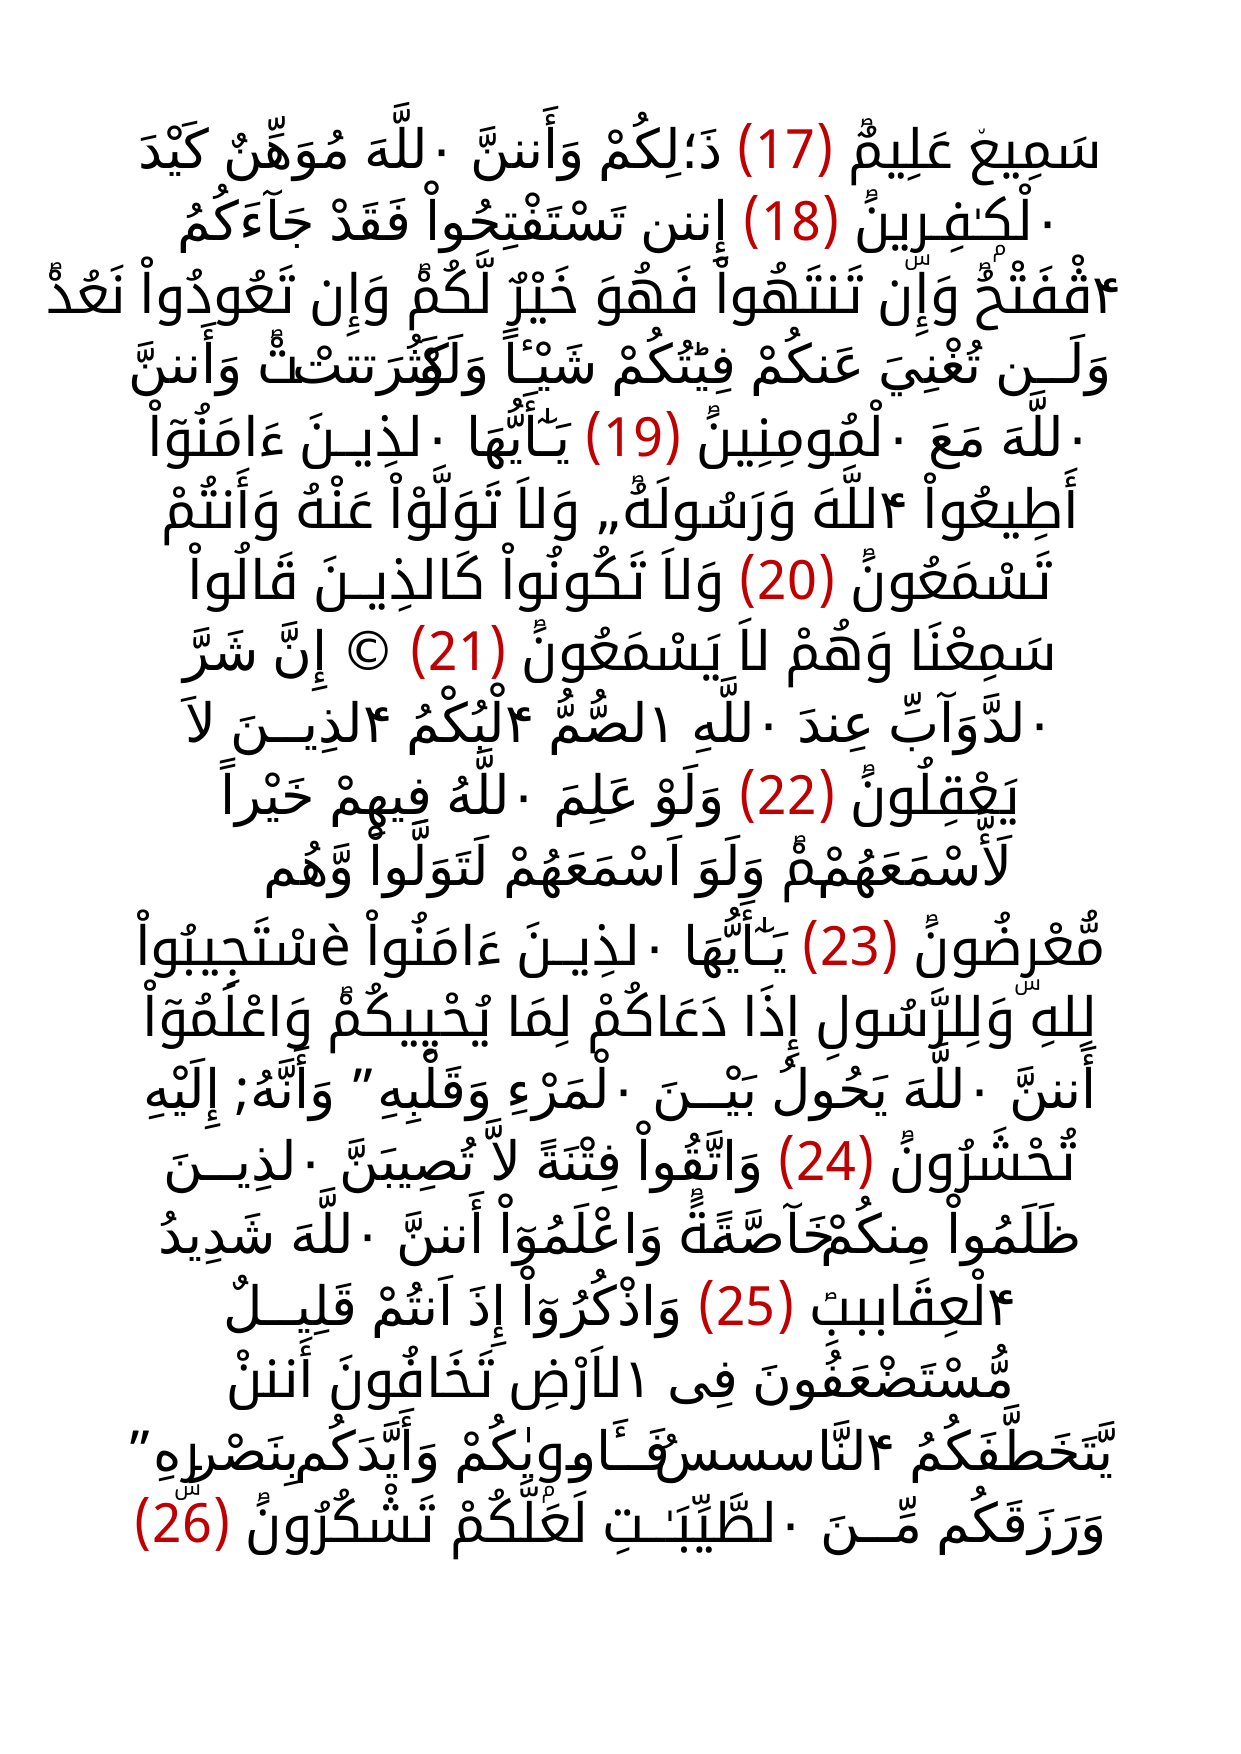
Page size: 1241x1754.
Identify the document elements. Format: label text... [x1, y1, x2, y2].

text إِنننَّ ۰للَّهَ عَزۣيز٘ حَكِيم٘ؐ (10) اِذْ يُغْشِيكُمُ ۴لنُّعَاسسسَ أَمَنَةً مِّنْهُ وَيُنَزّۣلُ عَلَيْكُم مِّــنَ ۰لسَّمَآءِ مَآءً لِّيُطَهِّرَكُم بِهِ” وَيُذْهِــبَ عَنكُمْ رۣجْزَ ۰لشَّيْطَـٰنِ وَلِيَرْبِطَ عَلَــيٰ قُلُوبِكُمْ وَيُثَبِّــتَ بِهِ ۱لاَقْدَامَؐ (11) إِذْ يُوحِى رَبُّــكَ إِلَــي ۰لْمَلَئِكَةِ أَنِّى مَعَكُمْ فَثَبِّتُواْ ۴لذِيــنَ ءَامَنُواْؐ سَٱُلْقِى فِى قُلُوبببِ ۱لذِيــنَ كَفَرُواْ ۴لرُّعْــبَؐ فَاضْرۣبُواْ فَوْقَ ۰لاَعْنَاقِ وَاضْرۣبُواْ مِنْهُمْ كُــلَّ بَنَانٍؐ (12) ذَ؛لِــكَ بِأَنَّهُمْ شَآقُّواْ ۴للَّهَ وَرَسُولَهُؐ, وَمَـنْ يُّشَاقِـقِ ۱للَّهَ وَرَسُولَهُ„ فَإِنننَّ ۰للَّهَ شَدِيدُ ۴لْعِقَابِؐ (13) ذَ؛لِكُمْ فَذُوقُوهُؐ وَأَنَّ لِلْكۭـٰفِرۣيــنَ عَذَابَ ۰لنّۭارۣؐ (14) ® يَـٰٓأَيُّهَا ۰لذِيــنَ ءَامَنُوٓاْ إِذَا لَقِيتُمُ ۴لذِيــنَ كَفَرُواْ زَحْفاً فَلاَ تُوَلُّوهُمُ ۴لاَدْبَـٰرَؐ (15) وَمَنْ يُّوَلِّهِمْ يَوْمَئِذٍ دُبُرَهُ; إِلاَّ مُتَحَرّۣفاً لِّقِتَالٖ اَوْ مُتَحَيِّزاٗ اِلَيٰ فِيؕةٍ فَقَدْ بَآءَ بِغَضَــبٍ مِّــنَ ۰للَّهِ وَمَأْوۭيٰهُ جَهَنَّمُؐ وَبِيسَ ۰لْمَصِيرُؐ (16) فَلَمْ تَقْتُلُوهُمْؐ وَچَكِــنَّ ۰للَّهَ قَتَلَهُمْؐ وَمَا رَمَيْــتَ إِذْ رَمَيْــتَ وَچَكِــنَّ ۰للَّهَ رَمۭيٰؐ وَلِيُبْلِــيَ ۰لْمُومِنِيــنَ مِنْهُ بَلآَءٗ حَسَناٗؐ اِنننَّ ۰للَّهَ سَمِيع٘ عَلِيمٌؐ (17) ذَ؛لِكُمْ وَأَنننَّ ۰للَّهَ مُوَهِّنٌ كَيْدَ ۰لْكۭـٰفِـرۣينَؐ (18) إِننن تَسْتَفْتِحُواْ فَقَدْ جَآءَكُمُ ۴ڤْفَتْحُؐ وَإِن تَنتَهُواْ فَهُوَ خَيْرٌ لَّكُمْؐ وَإِن تَعُودُواْ نَعُدْؐ وَلَــن تُغْنِيَ عَنكُمْ فِيؕتُكُمْ شَيْـٔاً وَلَوْ كَثُرَتتتْؐ وَأَنننَّ ۰للَّهَ مَعَ ۰لْمُومِنِينَؐ (19) يَـٰٓأَيُّهَا ۰لذِيــنَ ءَامَنُوٓاْ أَطِيعُواْ ۴للَّهَ وَرَسُولَهُؐ„ وَلاَ تَوَلَّوْاْ عَنْهُ وَأَنتُمْ تَسْمَعُونَؐ (20) وَلاَ تَكُونُواْ كَالذِيــنَ قَالُواْ سَمِعْنَا وَهُمْ لاَ يَسْمَعُونَؐ (21) © إِنَّ شَرَّ ۰لدَّوَآبِّ عِندَ ۰للَّهِ ۱لصُّمُّ ۴لْبُكْمُ ۴لذِيــنَ لاَ يَعْقِلُونَؐ (22) وَلَوْ عَلِمَ ۰للَّهُ فِيهِمْ خَيْراً لَأَّسْمَعَهُمْؐ وَلَوَ اَسْمَعَهُمْ لَتَوَلَّواْ وَّهُم مُّعْرۣضُونَؐ (23) يَـٰٓأَيُّهَا ۰لذِيــنَ ءَامَنُواْ èسْتَجِيبُواْ لِلهِ وَلِلرَّسُولِ إِذَا دَعَاكُمْ لِمَا يُحْيِيكُمْؐ وَاعْلَمُوٓاْ أَنننَّ ۰للَّهَ يَحُولُ بَيْــنَ ۰لْمَرْءِ وَقَلْبِهِ” وَأَنَّهُ; إِلَيْهِ تُحْشَرُونَؐ (24) وَاتَّقُواْ فِتْنَةً لاَّ تُصِيبَنَّ ۰لذِيــنَ ظَلَمُواْ مِنكُمْ خَآصَّةًؐ وَاعْلَمُوٓاْ أَنننَّ ۰للَّهَ شَدِيدُ ۴لْعِقَابببِؐ (25) وَاذْكُرُوٓاْ إِذَ اَنتُمْ قَلِيــلٌ مُّسْتَضْعَفُونَ فِى ۱لاَرْضِ تَخَافُونَ أَنننْ يَّتَخَطَّفَكُمُ ۴لنَّاسسسُ فَــَٔاوۭيٰكُمْ وَأَيَّدَكُم بِنَصْرۣهِ” وَرَزَقَكُم مِّــنَ ۰لطَّيِّبَـٰــتِ لَعَلَّكُمْ تَشْكُرُونَؐ (26) يَـٰٓأَيُّهَا ۰لذِيــنَ ءَامَنُواْ لاَ تَخُونُواْ ۴للَّهَ وَالرَّسُولَ وَتَخُونُوٓاْ أَمَـٰنَـٰتِكُمْ وَأَنتُمْ تَعْلَمُونَؐ (27) وَاعْلَمُوٓاْ أَنَّمَآ أَمْوَ؛لُكُمْ وَأَوْچَدُكُمْ فِتْنَةٌ وَأَنَّ ۰للَّهَ عِندَهُ; أَجْر٘ عَظِيمٌؐ (28) يَـٰٓأَيُّهَا ۰لذِيــنَ ءَامَنُوٓاْ إِننن تَتَّقُواْ ۴للَّهَ يَجْعَــل لَّكُمْ فُرْقَاناً وَيُكَفِّرْ عَنكُمْ سَيِّـَٔاتِكُمْ وَيَغْفِرْ لَكُمْؐ وَاللَّهُ ذُو ۴لْفَضْلِ ۱لْعَظِيمِؐ (29) وَإِذْ يَمْكُرُ بِــكَ ۰لذِيــنَ كَفَرُواْ لِيُثْبِتُوكككَ أَوْ يَقْتُلُوكككَ أَوْ يُخْرۣجُوكككَؐ وَيَمْكُرُونَ وَيَمْكُرُ ۴للَّهُؐ وَاللَّهُ خَيْرُ ۴لْمَـٰكِرۣينَؐ (30) ® وَإِذَا تُتْلۭــيٰ عَلَيْهِمُ; ءَايَـٰتُنَا قَالُواْ قَدْ سَمِعْنَا لَوْ نَشَآءُ لَقُلْنَا مِثْــلَ هَـٰذَآ إِنننْ هَـٰذَآ إِلٓاَّ أَسَـٰطِيرُ ۴لاَوَّلِينَؐ (31) وَإِذْ قَالُواْ ۴للَّهُمَّ إِننن كَانَ هَـٰذَا هُوَ ۰لْحَـقَّ مِـنْ عِندِكككَ فَأَمْطِرْ عَلَيْنَا حِجَارَةً مِّــنَ ۰لسَّمَآءِ اَ۬وۣ 'يتِنَا بِعَذَابٖ اَلِيمٍؐ (32) وَمَا كَانننَ ۰للَّهُ لِيُعَذِّبَهُمْ وَأَنــتَ فِيهِمْؐ وَمَا كَانننَ ۰للَّهُ مُعَذِّبَهُمْ وَهُمْ يَسْتَغْفِرُونَؐ (33) وَمَا لَهُمُ; أَلاَّ يُعَذِّبَهُمُ ۴للَّهُ وَهُمْ يَصُدُّونَ عَـنِ ۱ڤْمَسْجِدِ ۱لْحَرَامِ وَمَا كَانُوٓاْ أَوْلِيَآءَهُؐ; إِنَ اَوْلِيَآؤُهُ; إِلاَّ ۰لْمُتَّقُونَؐ وَچَكِــنَّ أَكْثَرَهُمْ لاَ يَعْلَمُونَؐ (34) وَمَا كَانننَ صَلاَتُهُمْ عِندَ ۰لْبَيْــتِ إِلاَّ مُكَآءً وَتَصْدِيَةًؐ فَذُوقُواْ ۴لْعَذَابببَ بِمَا كُنتُمْ تَكْفُرُونَؐ (35) إِنننَّ ۰لذِيــنَ كَفَرُواْ يُنفِقُونَ أَمْوَ؛لَهُمْ لِيَصُدُّواْ عَــن سَبِيـلِ ۱للَّهِؐ فَسَيُنفِقُونَهَا ثُمَّ تَكُونُ عَلَيْهِمْ حَسْرَةً ثُمَّ يُغْلَبُونَؐ وَالذِيــنَ كَفَرُوٓاْ إِلَيٰ جَهَنَّمَ يُحْشَرُونَ (36) لِيَمِيزَ ۰للَّهُ ۴لْخَبِيــثَ مِــنَ ۰لطَّيِّــِبِ وَيَجْعَلَ ۰لْخَبِيــثَ بَعْضَهُ„ عَلَيٰ بَعْـضٍ فَـيَرْكُمَهُ„ جَمِيعاً فَيَجْعَلَهُ„ فِى جَهَنَّمَؐ ٱُوْلَئِــكَ هُمُ ۴لْخَـٰسِرُونَؐ (37) قُل لِّلذِيــنَ كَفَرُوٓاْ إِنْ يَّنتَهُواْ يُغْفَرْ لَهُم مَّا قَدْ سَلَفَؐ وَإِنْ يَّعُودُواْ فَقَدْ مَضَــتْ سُنَّــتُ ۴لاَوَّلِينَؐ (38) وَقَـٰتِلُوهُمْ حَتَّــيٰ لاَ تَكُونَ فِتْنَةٌ وَيَكُونَ ۰لدِّيــنُ كُلُّهُ„ لِلهِؐ فَإِنِ 'نتَهَوْاْ فَإِنننَّ ۰للَّهَ بِمَا يَعْمَلُونَ بَصِيرٌؐ (39) وَإِن تَوَلَّوْاْ فَاعْلَمُوٓاْ أَنننَّ ۰للَّهَ مَوْلۭيٰكُمْؐ نِعْمَ ۰لْمَوْلۭيٰؐ وَنِعْمَ ۰لنَّصِيرُؐ (40) ¤ وَاعْلَمُوٓاْ أَنَّمَا غَنِمْتُم مِّــن شَيْءٍ فَأَنَّ لِلهِ خُمُسَهُ„ وَلِلرَّسُولِ وَلِذِى ۱لْقُرْبۭيٰ وَالْيَتَـٰمۭيٰ وَالْمَسَـٰكِينِ وَابْنِ ۱لسَّبِيلِ إِن كُنتُمُ; ءَامَنتُم بِاللَّهِ وَمَآ أَنزَلْنَا عَلَــيٰ عَبْدِنَا يَوْمَ ۰لْفُرْقَانِ يَوْمَ "لْتَقَي ۰لْجَمْعَـٰنِؐ وَاللَّهُ عَلَــيٰ كُــلّۣ شَيْءٍ قَدِير٘ؐ (41) اِذَ اَنتُم بِالْعُدْوَةِ ۱لدُّنْيۭا وَهُم بِالْعُدْوَةِ ۱لْقُصْوۭيٰ وَالرَّكْــبُ أَسْفَـلَ مِنكُمْؐ وَلَوْ تَوَاعَدتُّمْ لاَخْتَلَفْتُمْ فِى ۱لْمِيعَـٰدِؐ وَچَكِــن لِّــيَقْضِــيَ ۰للَّهُ أَمْراً كَانَ مَفْعُولًا (42) لِّيَهْلِــكَ مَنْ هَلَكَ عَنۢ بَيِّنَةٍ وَيَحْيۭيٰ مَنْ حَيـيِـــيَ عَنۢ بَيِّنَةٍؐ وَإِنننَّ ۰للَّهَ لَسَمِيع٘ عَلِيم٘ؐ (43) اِذْ يُرۣيكَهُمُ ۴للَّهُ فِى مَنَامِــكَ قَلِيلًؐا وَلَوَ اَرۭيٰكَهُمْ كَثِيراً لَّفَشِلْتُمْ وَلَتَنَـٰزَعْتُمْ فِى ۱لاَمْرۣؐ وَچَكِــنَّ ۰للَّهَ سَلَّمَؐ إِنَّهُ„ عَلِيمٛ بِذَاتتتِ ۱لصُّدُورۣؐ (44) وَإِذْ يُرۣيكُمُوهُمُ; إِذِ 'لْتَقَيْتُمْ فِىٓ أَعْيُنِكُمْ قَلِيلًا وَيُقَلِّلُكُمْ فِىٓ أَعْيُنِهِمْ لِيَقْضِــيَ ۰للَّهُ أَمْراً كَانَ مَفْعُولًؐا وَإِلَــي ۰للَّهِ تُرْجَعُ ۴لاُمُورُؐ (45) يَـٰٓأَيُّهَا ۰لذِيــنَ ءَامَنُوٓاْ إِذَا لَقِيتُمْ فِيؕةً فَاثْبُتُواْ وَاذْكُرُواْ ۴للَّهَ كَثِيراً لَّعَلَّكُمْ تُفْلِحُونَؐ (46) وَأَطِيعُواْ ۴للَّهَ وَرَسُولَهُؐ„ وَلاَ تَنَـٰزَعُواْ فَتَفْشَلُواْ وَتَذْهَبَ رۣيحُكُمْؐ وَاصْبِرُوٓاْؐ إِنننَّ ۰للَّهَ مَعَ ۰لصَّـٰبِرۣينَؐ (47) وَلاَ تَكُونُواْ كَالذِينَ خَرَجُواْ مِــن دِيۭـٰرۣهِم بَطَراً وَرۣيؕآءَ ۰لنَّاسِ وَيَصُدُّونَ عَــن سَبِيلِ ۱للَّهِؐ وَاللَّهُ بِمَا يَعْمَلُونَ مُحِيطٌؐ (48) ® وَإِذْ زَيَّــنَ لَهُمُ ۴لشَّيْطَـٰــنُ أَعْمَـٰلَهُمْ وَقَالَ لاَ غَالِــبَ [118, 118, 1122, 1565]
